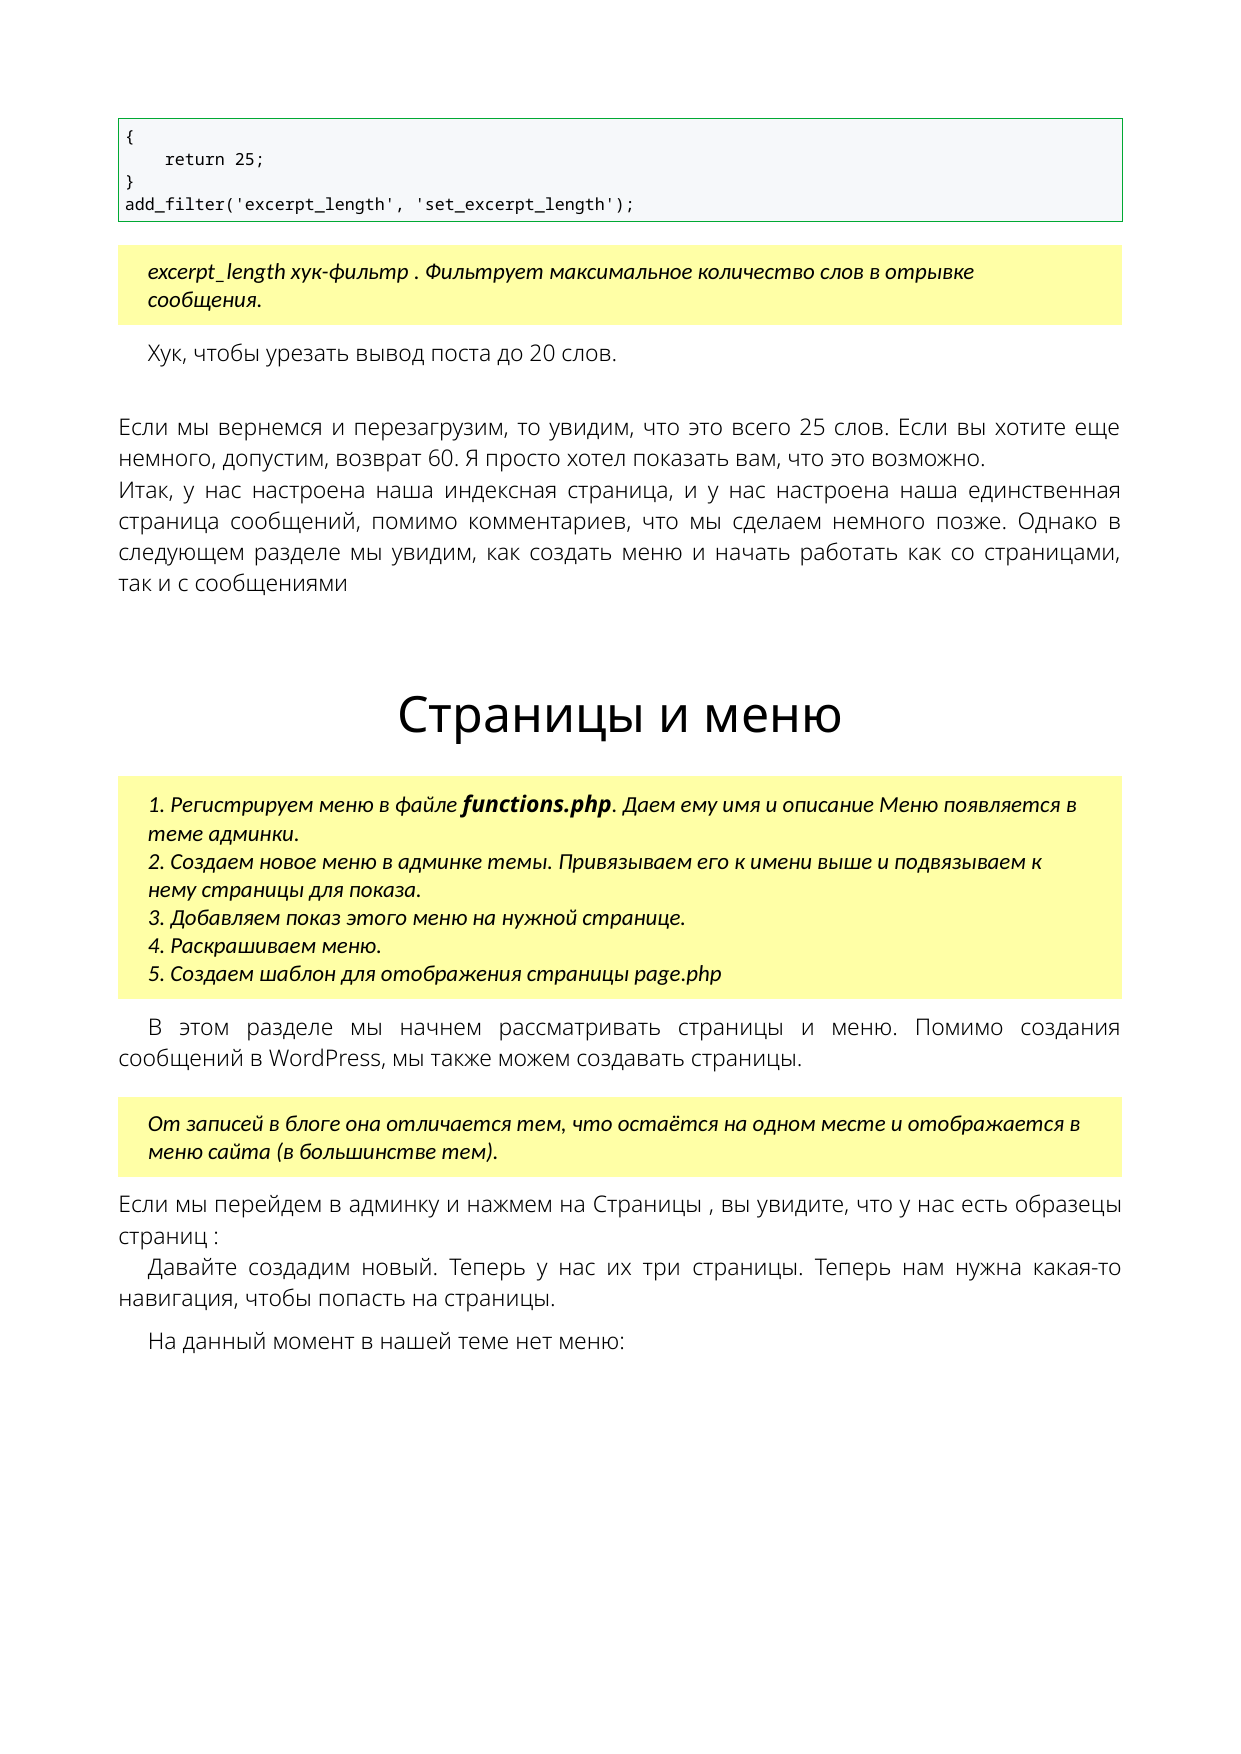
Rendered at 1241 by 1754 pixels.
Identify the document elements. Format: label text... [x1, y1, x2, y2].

text 4. Раскрашиваем меню. [118, 931, 1122, 959]
text На данный момент в нашей теме нет меню: [118, 1325, 1122, 1356]
subtitle Страницы и меню [118, 679, 1122, 747]
text 2. Создаем новое меню в админке темы. Привязываем его к имени выше и подвязываем к нему страницы для показа. [118, 847, 1122, 903]
text 1. Регистрируем меню в файле functions.php. Даем ему имя и описание Меню появляется в теме админки. [118, 776, 1122, 847]
text Если мы перейдем в админку и нажмем на Страницы , вы увидите, что у нас есть образецы страниц : [118, 1188, 1122, 1251]
text Если мы вернемся и перезагрузим, то увидим, что это всего 25 слов. Если вы хотите еще немного, допустим, возврат 60. Я просто хотел показать вам, что это возможно. [118, 411, 1122, 473]
text 3. Добавляем показ этого меню на нужной странице. [118, 903, 1122, 931]
text { [119, 119, 1122, 141]
text Итак, у нас настроена наша индексная страница, и у нас настроена наша единственная страница сообщений, помимо комментариев, что мы сделаем немного позже. Однако в следующем разделе мы увидим, как создать меню и начать работать как со страницами, так и с сообщениями [118, 473, 1122, 598]
text От записей в блоге она отличается тем, что остаётся на одном месте и отображается в меню сайта (в большинстве тем). [118, 1097, 1122, 1177]
text 5. Создаем шаблон для отображения страницы page.php [118, 959, 1122, 999]
text Хук, чтобы урезать вывод поста до 20 слов. [118, 337, 1122, 368]
text } [119, 163, 1122, 186]
text excerpt_length хук-фильтр . Фильтрует максимальное количество слов в отрывке сообщения. [118, 245, 1122, 325]
text Давайте создадим новый. Теперь у нас их три страницы. Теперь нам нужна какая-то навигация, чтобы попасть на страницы. [118, 1251, 1122, 1313]
text add_filter('excerpt_length', 'set_excerpt_length'); [119, 186, 1122, 221]
text В этом разделе мы начнем рассматривать страницы и меню. Помимо создания сообщений в WordPress, мы также можем создавать страницы. [118, 1011, 1122, 1073]
text return 25; [119, 141, 1122, 163]
